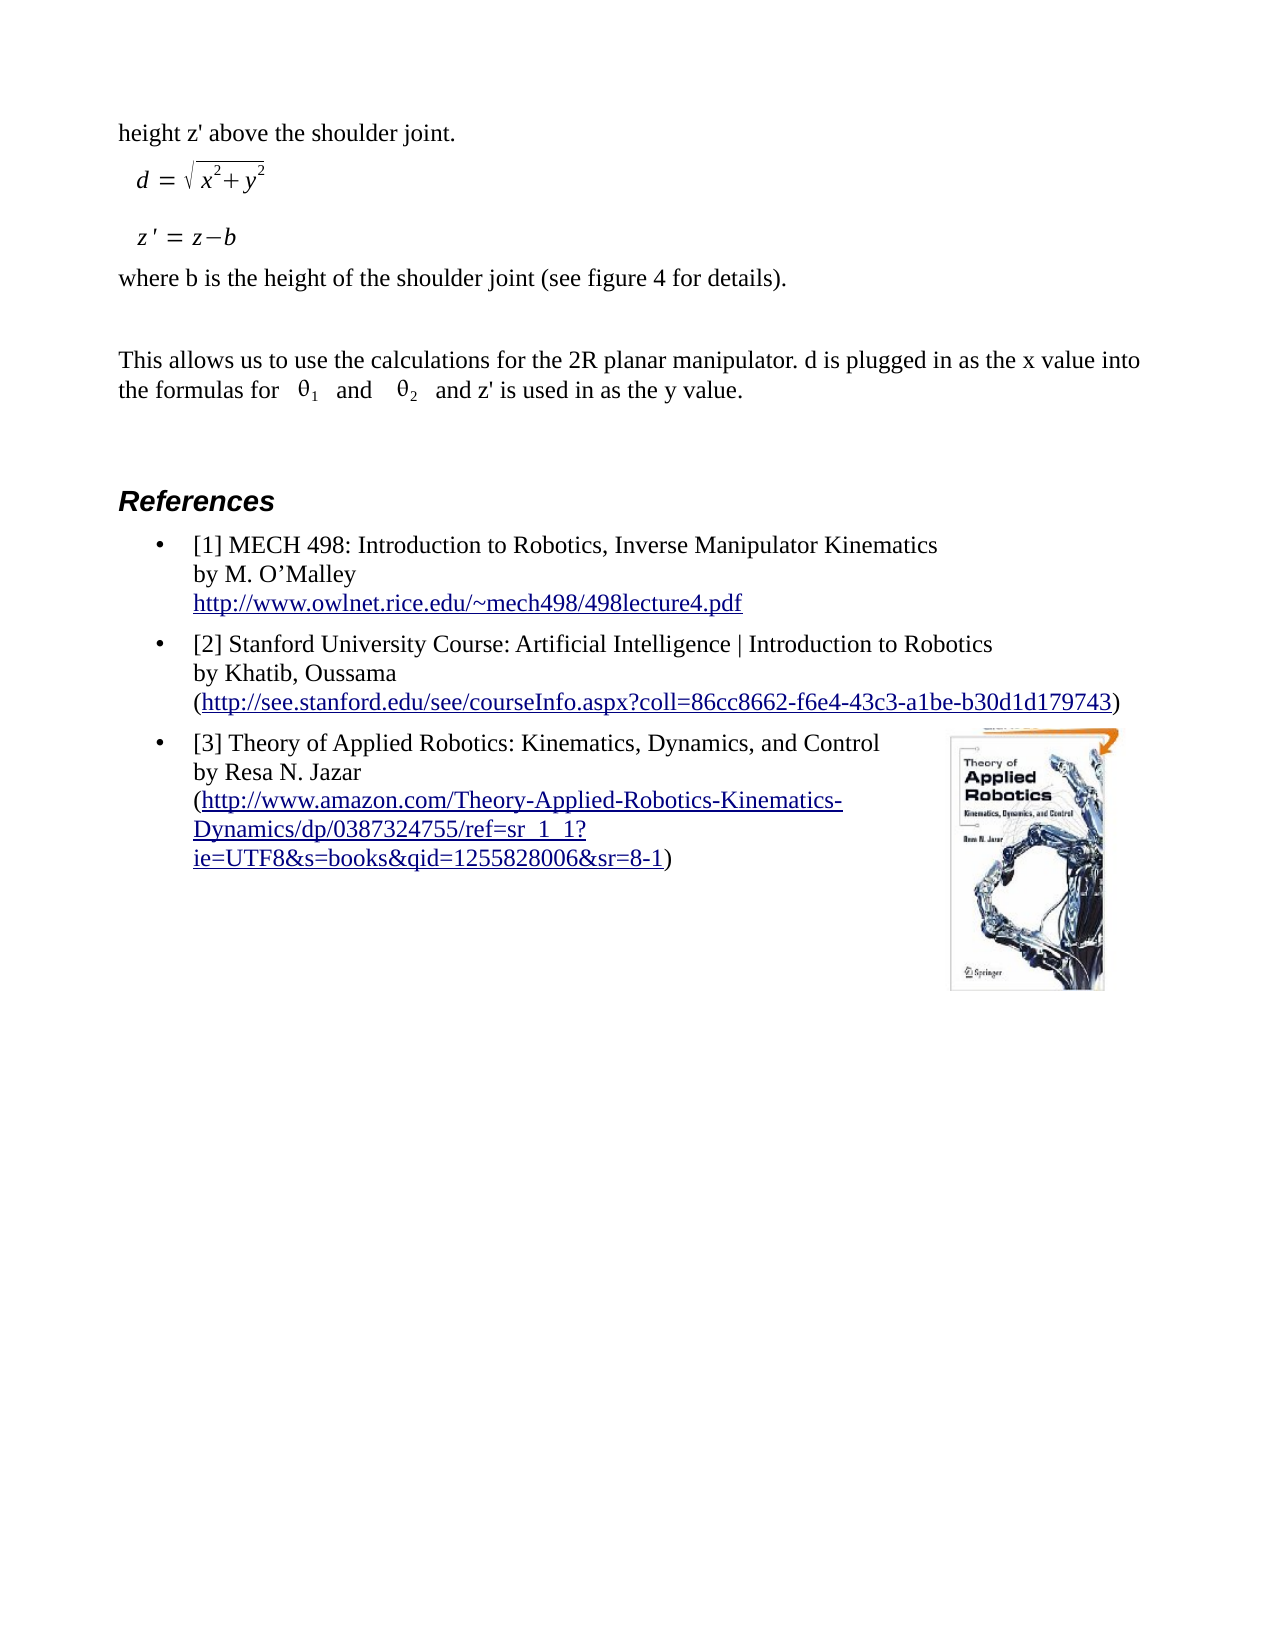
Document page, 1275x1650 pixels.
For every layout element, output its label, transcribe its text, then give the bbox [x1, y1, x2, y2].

list [3] Theory of Applied Robotics: Kinematics, Dynamics, and Control by Resa N. Jazar (http://www.amazon.com/Theory-Applied-Robotics-Kinematics-Dynamics/dp/0387324755/ref=sr_1_1?ie=UTF8&s=books&qid=1255828006&sr=8-1) [156, 728, 938, 872]
text This allows us to use the calculations for the 2R planar manipulator. d is plugged in as the x value into the formulas forand and z' is used in as the y value. [118, 346, 1157, 406]
list [1] MECH 498: Introduction to Robotics, Inverse Manipulator Kinematics by M. O’Malley http://www.owlnet.rice.edu/~mech498/498lecture4.pdf [156, 530, 1157, 617]
list [1127, 728, 1157, 872]
subtitle References [118, 484, 1157, 518]
picture [938, 728, 1127, 991]
text height z' above the shoulder joint. [118, 118, 1157, 147]
text where b is the height of the shoulder joint (see figure 4 for details). [118, 263, 1157, 292]
list [2] Stanford University Course: Artificial Intelligence | Introduction to Robotics by Khatib, Oussama (http://see.stanford.edu/see/courseInfo.aspx?coll=86cc8662-f6e4-43c3-a1be-b30d1d179743) [156, 629, 1157, 715]
